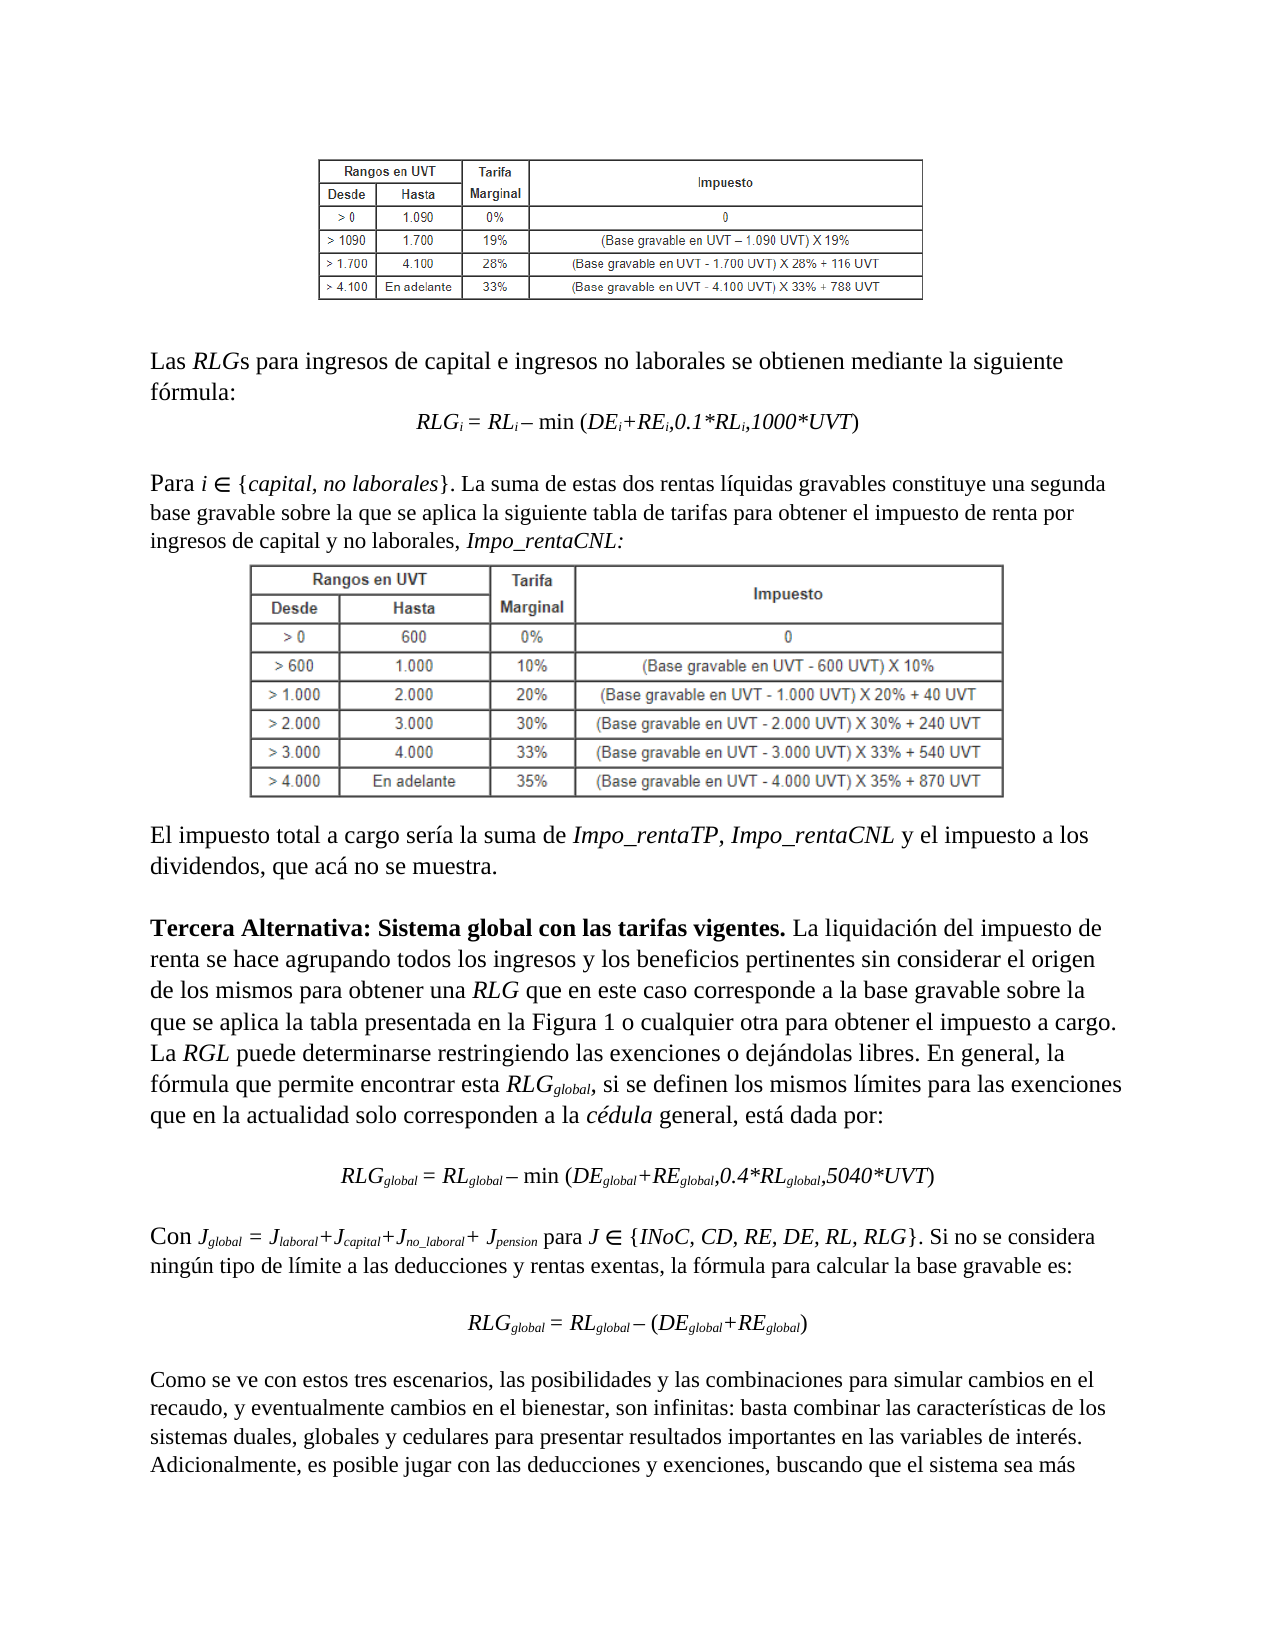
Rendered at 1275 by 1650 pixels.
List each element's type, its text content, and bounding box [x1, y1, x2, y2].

list Como se ve con estos tres escenarios, las posibilidades y las combinaciones para simular cambios en el recaudo, y eventualmente cambios en el bienestar, son infinitas: basta combinar las características de los sistemas duales, globales y cedulares para presentar resultados importantes en las variables de interés. Adicionalmente, es posible jugar con las deducciones y exenciones, buscando que el sistema sea más [150, 1366, 1125, 1477]
list Tercera Alternativa: Sistema global con las tarifas vigentes. La liquidación del impuesto de renta se hace agrupando todos los ingresos y los beneficios pertinentes sin considerar el origen de los mismos para obtener una RLG que en este caso corresponde a la base gravable sobre la que se aplica la tabla presentada en la Figura 1 o cualquier otra para obtener el impuesto a cargo. La RGL puede determinarse restringiendo las exenciones o dejándolas libres. En general, la fórmula que permite encontrar esta RLGglobal, si se definen los mismos límites para las exenciones que en la actualidad solo corresponden a la cédula general, está dada por: [150, 913, 1125, 1128]
list Para i ∈ {capital, no laborales}. La suma de estas dos rentas líquidas gravables constituye una segunda base gravable sobre la que se aplica la siguiente tabla de tarifas para obtener el impuesto de renta por ingresos de capital y no laborales, Impo_rentaCNL: [150, 468, 1125, 553]
list RLGglobal = RLglobal – min (DEglobal+REglobal,0.4*RLglobal,5040*UVT) [150, 1162, 1125, 1188]
picture [303, 150, 972, 315]
list El impuesto total a cargo sería la suma de Impo_rentaTP, Impo_rentaCNL y el impuesto a los dividendos, que acá no se muestra. [150, 820, 1125, 880]
list Con Jglobal = Jlaboral+Jcapital+Jno_laboral+ Jpension para J ∈ {INoC, CD, RE, DE, RL, RLG}. Si no se considera ningún tipo de límite a las deducciones y rentas exentas, la fórmula para calcular la base gravable es: [150, 1221, 1125, 1278]
list Las RLGs para ingresos de capital e ingresos no laborales se obtienen mediante la siguiente fórmula: [150, 346, 1125, 406]
list RLGglobal = RLglobal – (DEglobal+REglobal) [150, 1309, 1125, 1335]
picture [240, 555, 1035, 818]
list RLGi = RLi – min (DEi+REi,0.1*RLi,1000*UVT) [150, 408, 1125, 435]
